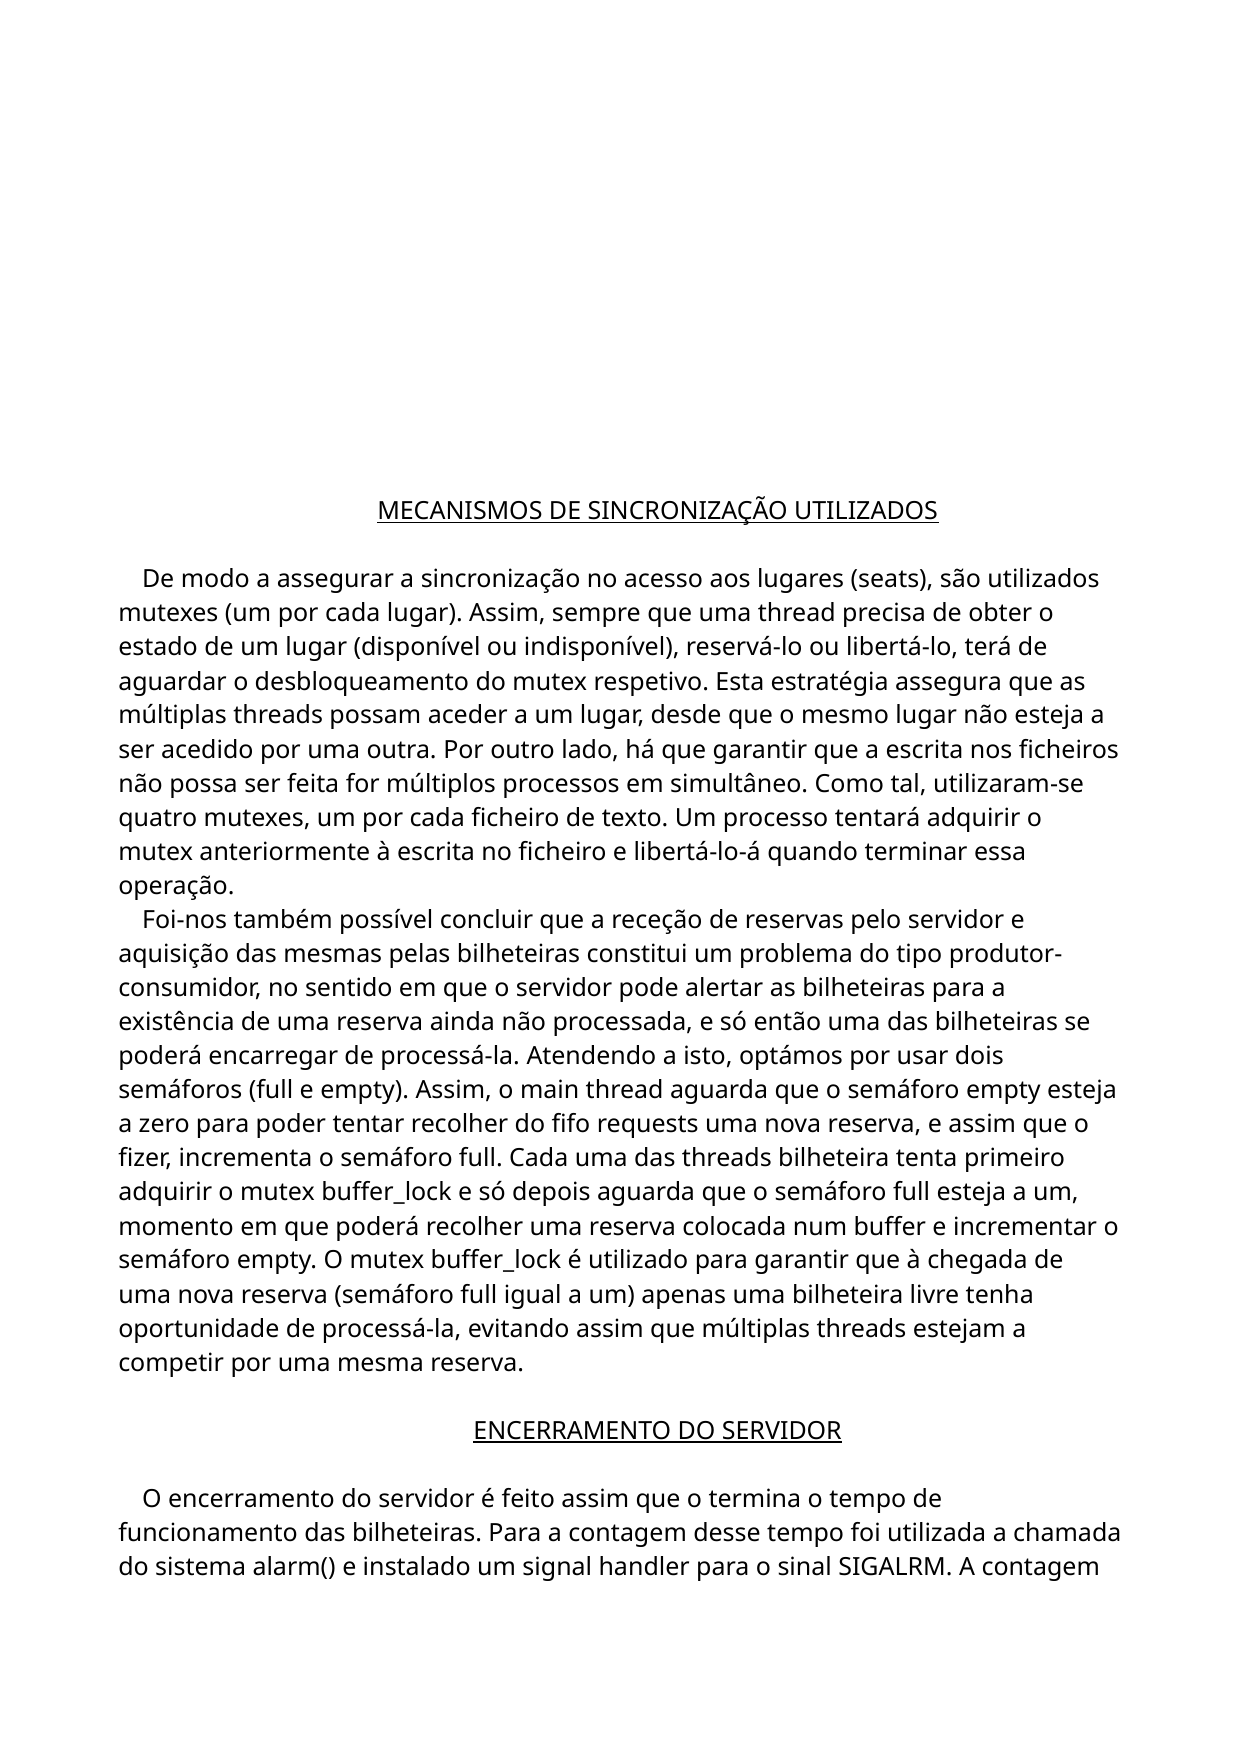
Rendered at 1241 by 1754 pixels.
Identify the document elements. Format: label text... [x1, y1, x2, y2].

list ENCERRAMENTO DO SERVIDOR [156, 1412, 1122, 1447]
text Foi-nos também possível concluir que a receção de reservas pelo servidor e aquisição das mesmas pelas bilheteiras constitui um problema do tipo produtor-consumidor, no sentido em que o servidor pode alertar as bilheteiras para a existência de uma reserva ainda não processada, e só então uma das bilheteiras se poderá encarregar de processá-la. Atendendo a isto, optámos por usar dois semáforos (full e empty). Assim, o main thread aguarda que o semáforo empty esteja a zero para poder tentar recolher do fifo requests uma nova reserva, e assim que o fizer, incrementa o semáforo full. Cada uma das threads bilheteira tenta primeiro adquirir o mutex buffer_lock e só depois aguarda que o semáforo full esteja a um, momento em que poderá recolher uma reserva colocada num buffer e incrementar o semáforo empty. O mutex buffer_lock é utilizado para garantir que à chegada de uma nova reserva (semáforo full igual a um) apenas uma bilheteira livre tenha oportunidade de processá-la, evitando assim que múltiplas threads estejam a competir por uma mesma reserva. [118, 902, 1122, 1378]
text O encerramento do servidor é feito assim que o termina o tempo de funcionamento das bilheteiras. Para a contagem desse tempo foi utilizada a chamada do sistema alarm() e instalado um signal handler para o sinal SIGALRM. A contagem [118, 1481, 1122, 1583]
list MECANISMOS DE SINCRONIZAÇÃO UTILIZADOS [156, 493, 1122, 527]
text De modo a assegurar a sincronização no acesso aos lugares (seats), são utilizados mutexes (um por cada lugar). Assim, sempre que uma thread precisa de obter o estado de um lugar (disponível ou indisponível), reservá-lo ou libertá-lo, terá de aguardar o desbloqueamento do mutex respetivo. Esta estratégia assegura que as múltiplas threads possam aceder a um lugar, desde que o mesmo lugar não esteja a ser acedido por uma outra. Por outro lado, há que garantir que a escrita nos ficheiros não possa ser feita for múltiplos processos em simultâneo. Como tal, utilizaram-se quatro mutexes, um por cada ficheiro de texto. Um processo tentará adquirir o mutex anteriormente à escrita no ficheiro e libertá-lo-á quando terminar essa operação. [118, 561, 1122, 902]
